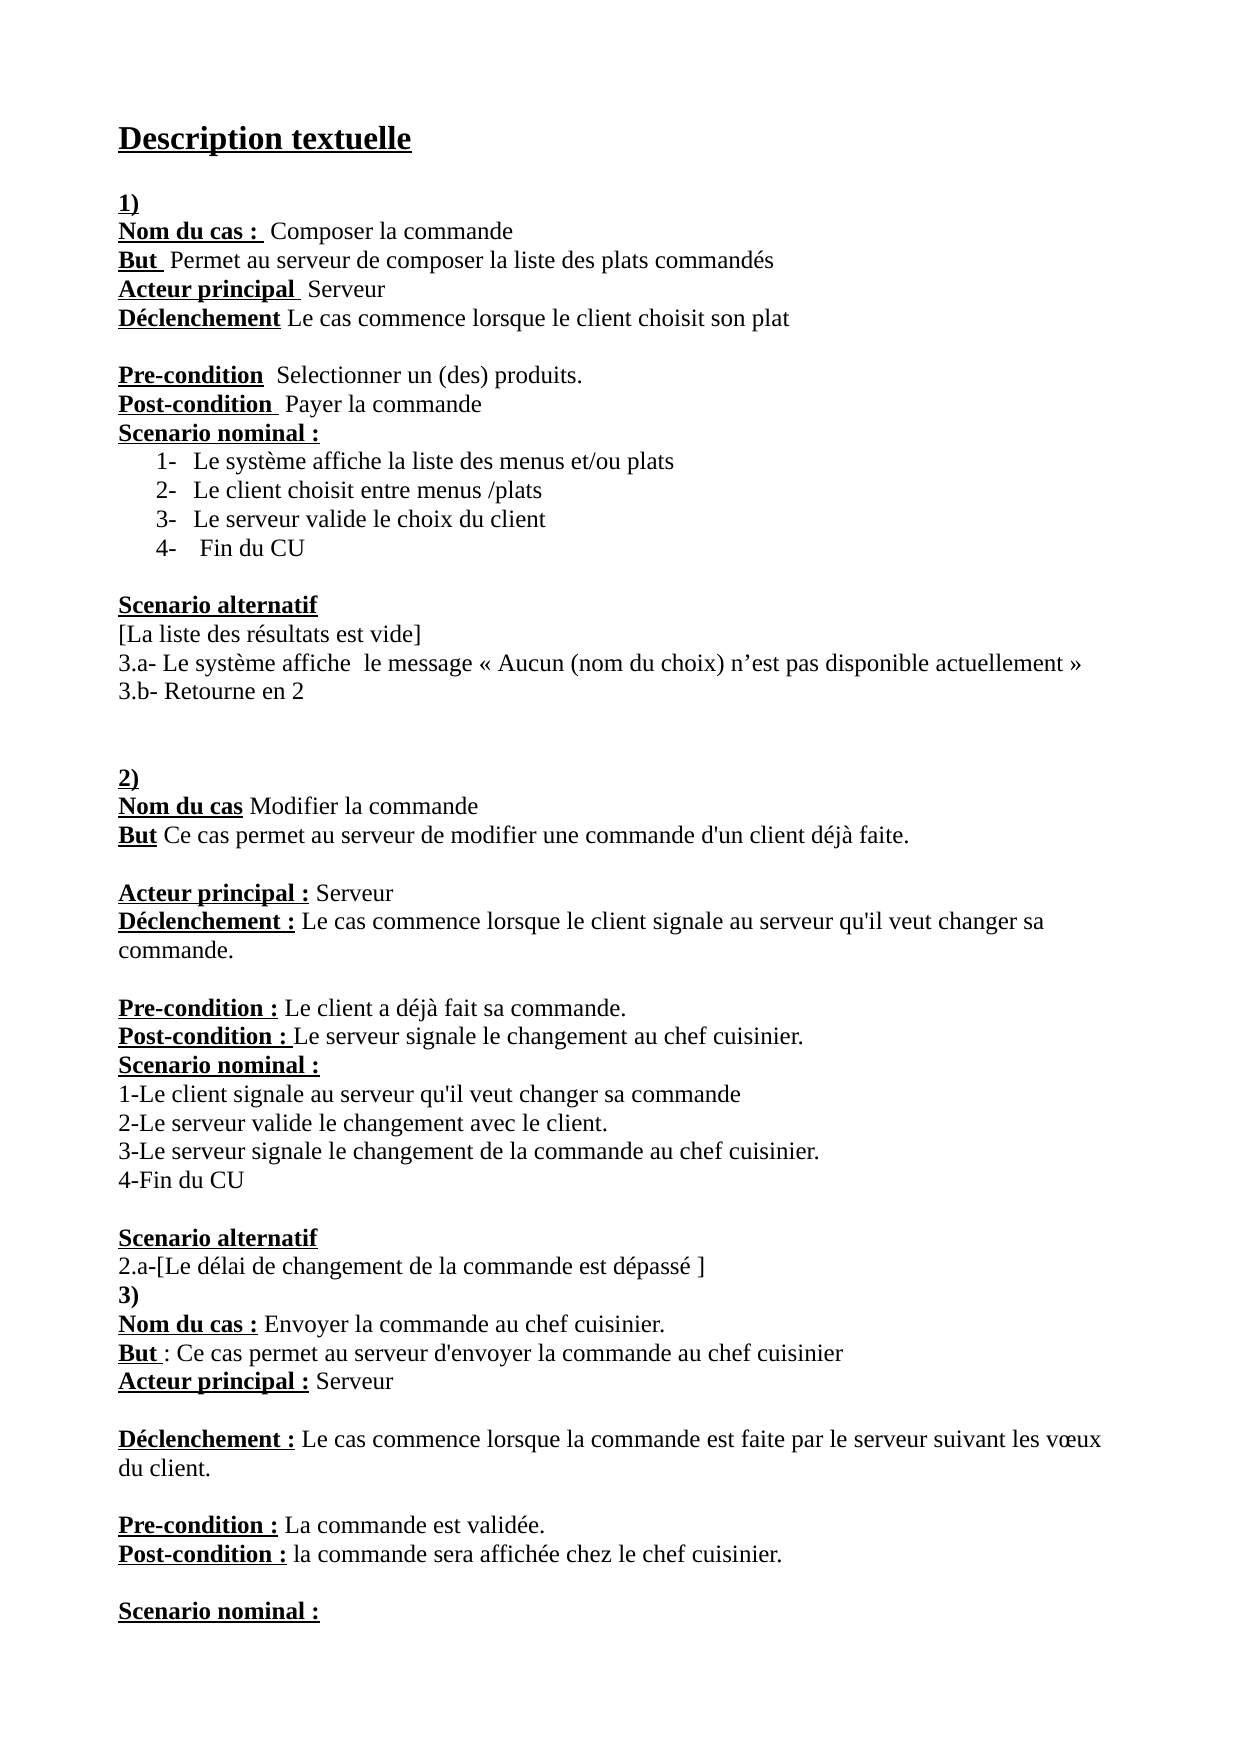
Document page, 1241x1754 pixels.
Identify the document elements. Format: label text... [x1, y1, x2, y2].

text 3-Le serveur signale le changement de la commande au chef cuisinier. [118, 1136, 1122, 1165]
text 1-Le client signale au serveur qu'il veut changer sa commande [118, 1079, 1122, 1108]
list Le client choisit entre menus /plats [156, 475, 1122, 504]
text Scenario nominal : [118, 418, 1122, 446]
text Acteur principal Serveur [118, 274, 1122, 303]
text Scenario alternatif [118, 590, 1122, 619]
text 4-Fin du CU [118, 1165, 1122, 1194]
text 3.b- Retourne en 2 [118, 676, 1122, 705]
text 1) [118, 188, 1122, 216]
text Déclenchement Le cas commence lorsque le client choisit son plat [118, 303, 1122, 331]
text 2) [118, 763, 1122, 791]
text Post-condition : la commande sera affichée chez le chef cuisinier. [118, 1539, 1122, 1568]
text Déclenchement : Le cas commence lorsque le client signale au serveur qu'il veut changer sa commande. [118, 906, 1122, 964]
text Déclenchement : Le cas commence lorsque la commande est faite par le serveur suivant les vœux du client. [118, 1424, 1122, 1481]
text [La liste des résultats est vide] [118, 619, 1122, 648]
text But Ce cas permet au serveur de modifier une commande d'un client déjà faite. [118, 820, 1122, 849]
list Fin du CU [156, 533, 1122, 561]
text 3.a- Le système affiche le message « Aucun (nom du choix) n’est pas disponible actuellement » [118, 648, 1122, 676]
text Scenario alternatif [118, 1223, 1122, 1251]
text Scenario nominal : [118, 1050, 1122, 1079]
text Acteur principal : Serveur [118, 878, 1122, 906]
text 2.a-[Le délai de changement de la commande est dépassé ] [118, 1251, 1122, 1280]
text Scenario nominal : [118, 1596, 1122, 1625]
text Nom du cas : Envoyer la commande au chef cuisinier. [118, 1309, 1122, 1338]
text Nom du cas Modifier la commande [118, 791, 1122, 820]
text Pre-condition : Le client a déjà fait sa commande. [118, 993, 1122, 1021]
text Description textuelle [118, 118, 1122, 156]
text Post-condition : Le serveur signale le changement au chef cuisinier. [118, 1021, 1122, 1050]
text 3) [118, 1280, 1122, 1309]
text But : Ce cas permet au serveur d'envoyer la commande au chef cuisinier [118, 1338, 1122, 1366]
text Nom du cas : Composer la commande [118, 216, 1122, 245]
text But Permet au serveur de composer la liste des plats commandés [118, 245, 1122, 274]
text Acteur principal : Serveur [118, 1366, 1122, 1395]
text 2-Le serveur valide le changement avec le client. [118, 1108, 1122, 1136]
list Le serveur valide le choix du client [156, 504, 1122, 533]
list Le système affiche la liste des menus et/ou plats [156, 446, 1122, 475]
text Pre-condition : La commande est validée. [118, 1510, 1122, 1539]
text Post-condition Payer la commande [118, 389, 1122, 418]
text Pre-condition Selectionner un (des) produits. [118, 360, 1122, 389]
